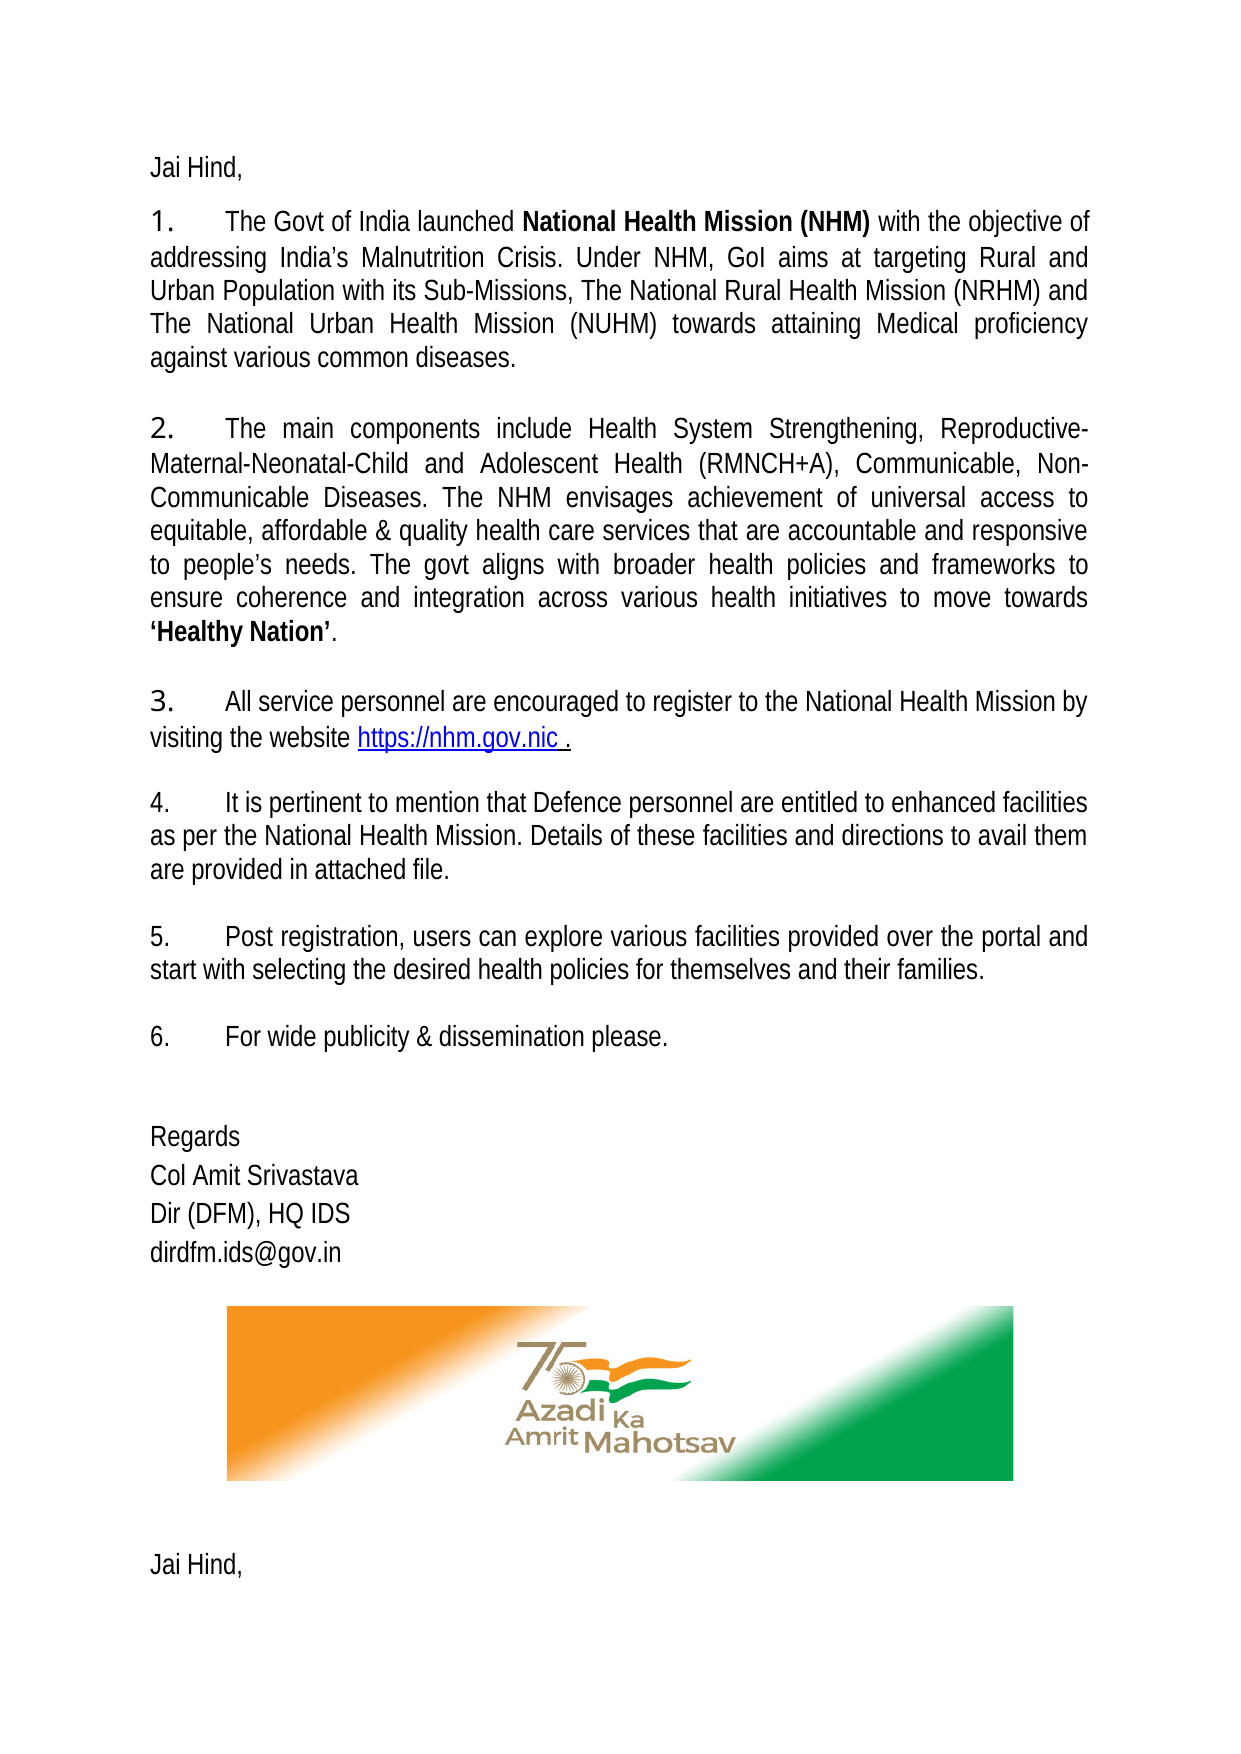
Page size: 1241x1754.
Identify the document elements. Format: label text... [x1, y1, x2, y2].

text Col Amit Srivastava [150, 1158, 1090, 1191]
list All service personnel are encouraged to register to the National Health Mission by visiting the website https://nhm.gov.nic . [150, 681, 1090, 754]
text dirdfm.ids@gov.in [150, 1235, 1090, 1268]
text Jai Hind, [150, 150, 1090, 183]
text Jai Hind, [150, 1547, 1090, 1580]
text Regards [150, 1119, 1090, 1153]
list The Govt of India launched National Health Mission (NHM) with the objective of addressing India’s Malnutrition Crisis. Under NHM, GoI aims at targeting Rural and Urban Population with its Sub-Missions, The National Rural Health Mission (NRHM) and The National Urban Health Mission (NUHM) towards attaining Medical proficiency against various common diseases. [150, 200, 1090, 373]
list Post registration, users can explore various facilities provided over the portal and start with selecting the desired health policies for themselves and their families. [150, 919, 1090, 986]
list For wide publicity & dissemination please. [150, 1019, 1090, 1053]
text Dir (DFM), HQ IDS [150, 1196, 1090, 1230]
list It is pertinent to mention that Defence personnel are entitled to enhanced facilities as per the National Health Mission. Details of these facilities and directions to avail them are provided in attached file. [150, 785, 1090, 885]
list The main components include Health System Strengthening, Reproductive-Maternal-Neonatal-Child and Adolescent Health (RMNCH+A), Communicable, Non-Communicable Diseases. The NHM envisages achievement of universal access to equitable, affordable & quality health care services that are accountable and responsive to people’s needs. The govt aligns with broader health policies and frameworks to ensure coherence and integration across various health initiatives to move towards ‘Healthy Nation’. [150, 407, 1090, 647]
